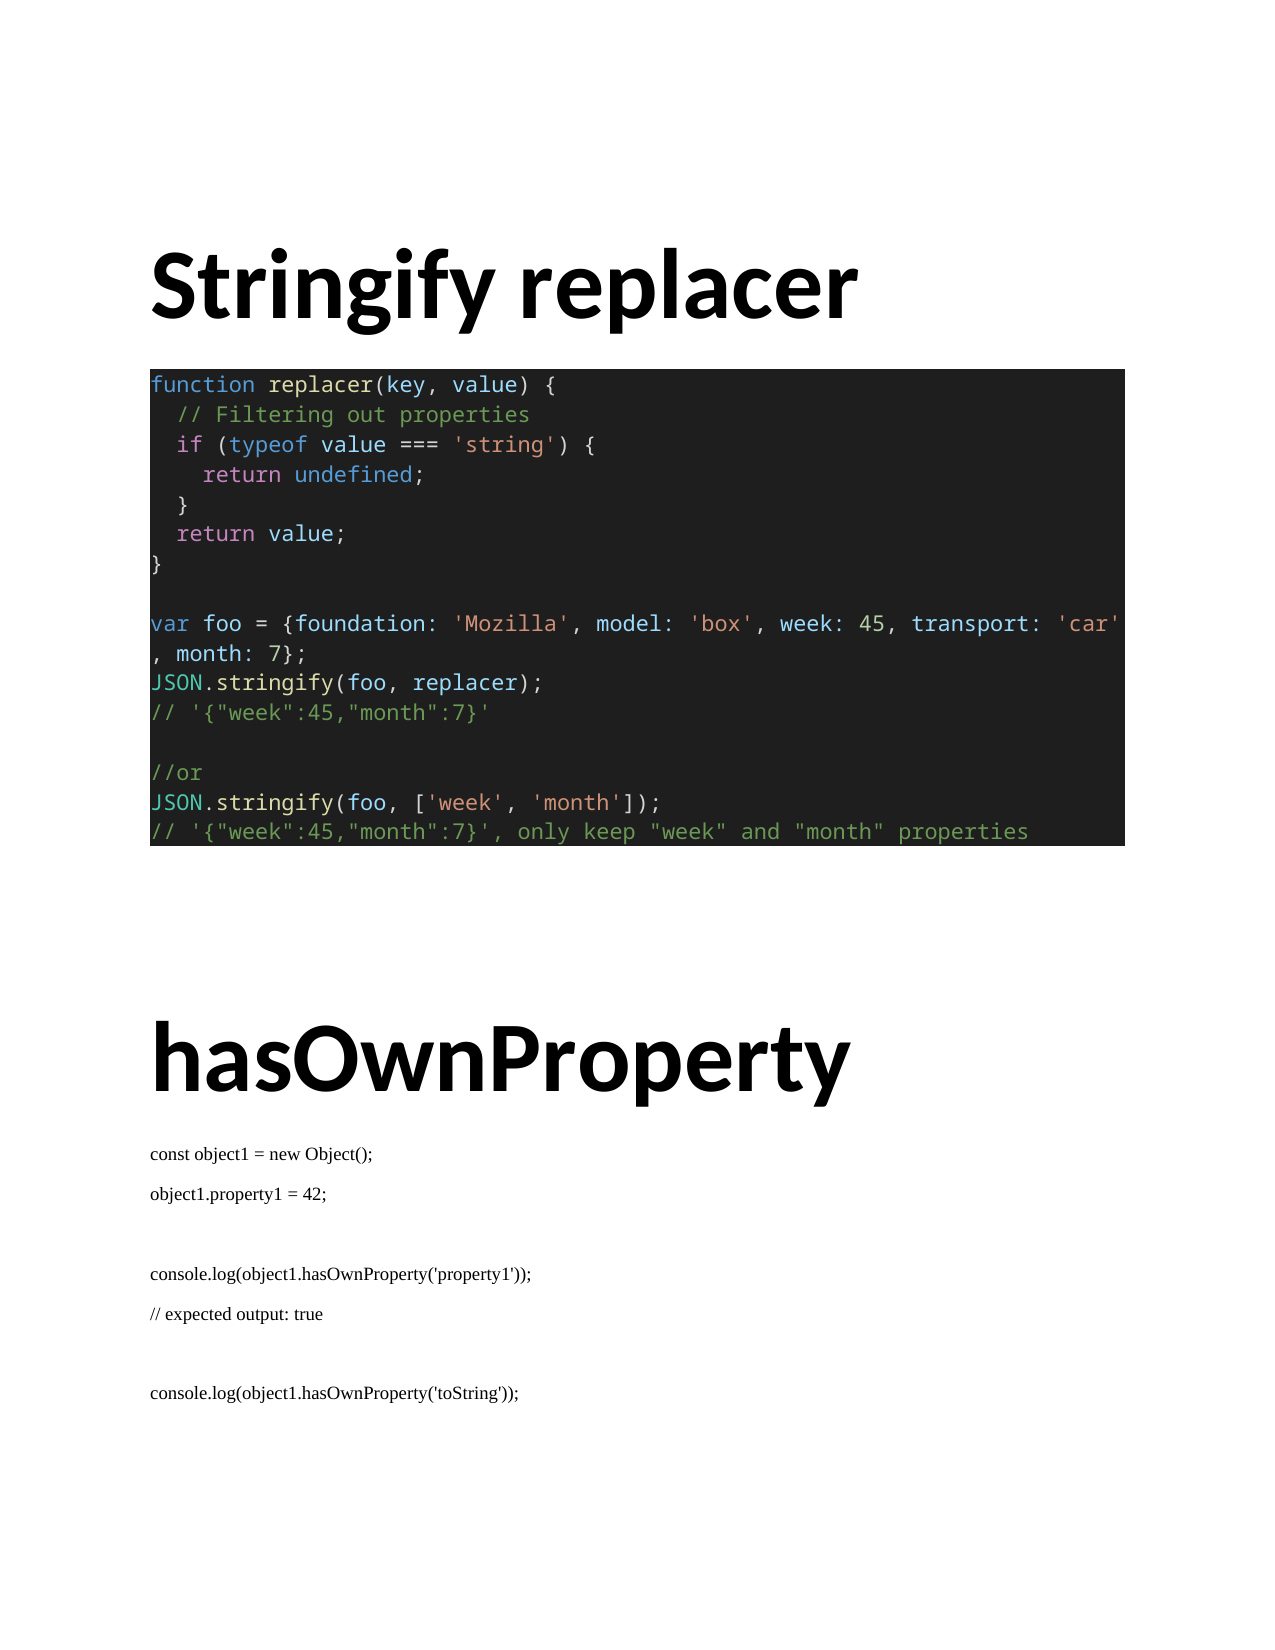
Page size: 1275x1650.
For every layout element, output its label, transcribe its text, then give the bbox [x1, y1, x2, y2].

text // '{"week":45,"month":7}' [150, 697, 1125, 727]
text console.log(object1.hasOwnProperty('toString')); [150, 1382, 1125, 1404]
text if (typeof value === 'string') { [150, 429, 1125, 459]
text function replacer(key, value) { [150, 369, 1125, 399]
text JSON.stringify(foo, replacer); [150, 667, 1125, 697]
text } [150, 488, 1125, 518]
text JSON.stringify(foo, ['week', 'month']); [150, 786, 1125, 816]
text return undefined; [150, 459, 1125, 488]
text const object1 = new Object(); [150, 1143, 1125, 1164]
text // '{"week":45,"month":7}', only keep "week" and "month" properties [150, 816, 1125, 846]
text hasOwnProperty [150, 994, 1125, 1117]
text } [150, 548, 1125, 578]
text console.log(object1.hasOwnProperty('property1')); [150, 1263, 1125, 1284]
text // expected output: true [150, 1302, 1125, 1324]
text return value; [150, 518, 1125, 548]
text //or [150, 757, 1125, 786]
text object1.property1 = 42; [150, 1183, 1125, 1204]
text var foo = {foundation: 'Mozilla', model: 'box', week: 45, transport: 'car', month: 7}; [150, 608, 1125, 667]
text Stringify replacer [150, 221, 1125, 343]
text // Filtering out properties [150, 399, 1125, 429]
